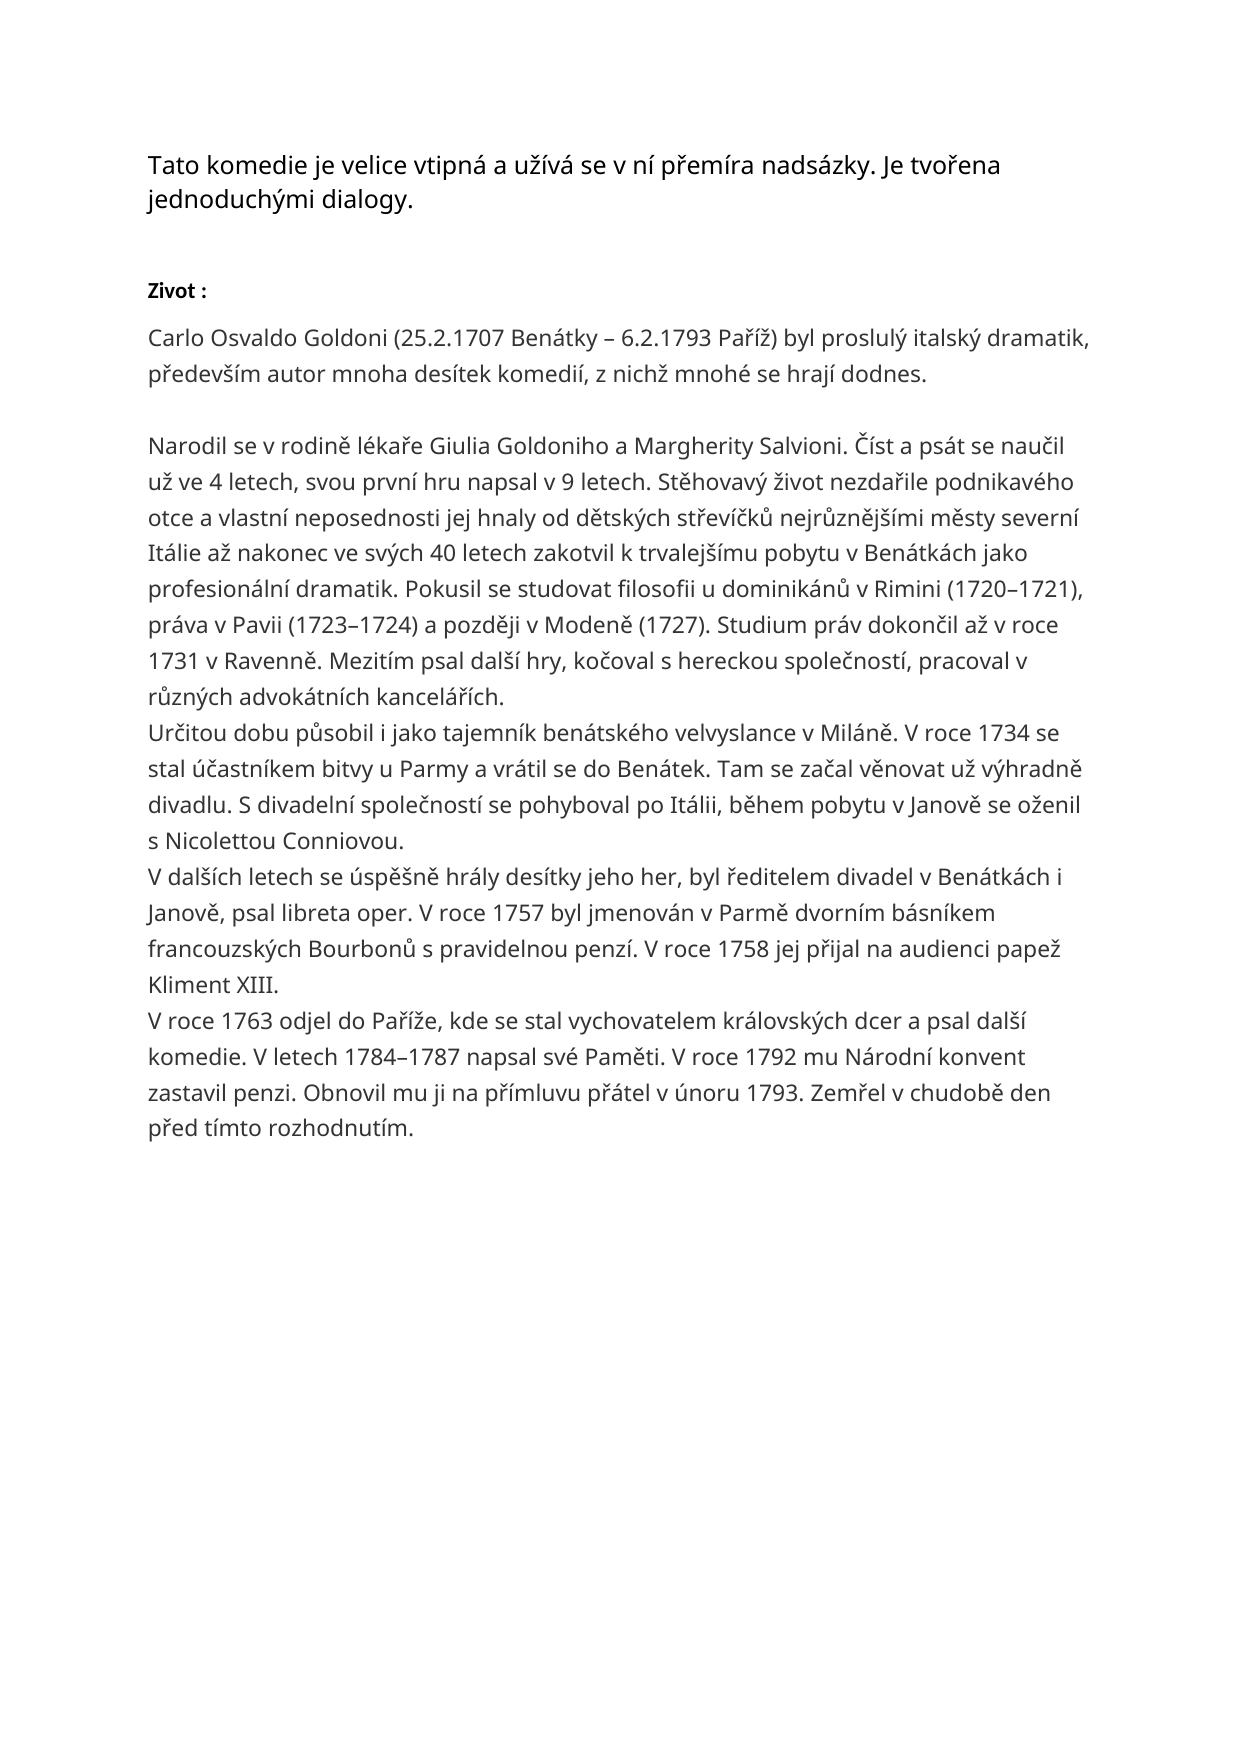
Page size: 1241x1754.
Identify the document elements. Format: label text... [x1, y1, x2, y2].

text Carlo Osvaldo Goldoni (25.2.1707 Benátky – 6.2.1793 Paříž) byl proslulý italský dramatik, především autor mnoha desítek komedií, z nichž mnohé se hrají dodnes. Narodil se v rodině lékaře Giulia Goldoniho a Margherity Salvioni. Číst a psát se naučil už ve 4 letech, svou první hru napsal v 9 letech. Stěhovavý život nezdařile podnikavého otce a vlastní neposednosti jej hnaly od dětských střevíčků nejrůznějšími městy severní Itálie až nakonec ve svých 40 letech zakotvil k trvalejšímu pobytu v Benátkách jako profesionální dramatik. Pokusil se studovat filosofii u dominikánů v Rimini (1720–1721), práva v Pavii (1723–1724) a později v Modeně (1727). Studium práv dokončil až v roce 1731 v Ravenně. Mezitím psal další hry, kočoval s hereckou společností, pracoval v různých advokátních kancelářích. Určitou dobu působil i jako tajemník benátského velvyslance v Miláně. V roce 1734 se stal účastníkem bitvy u Parmy a vrátil se do Benátek. Tam se začal věnovat už výhradně divadlu. S divadelní společností se pohyboval po Itálii, během pobytu v Janově se oženil s Nicolettou Conniovou. V dalších letech se úspěšně hrály desítky jeho her, byl ředitelem divadel v Benátkách i Janově, psal libreta oper. V roce 1757 byl jmenován v Parmě dvorním básníkem francouzských Bourbonů s pravidelnou penzí. V roce 1758 jej přijal na audienci papež Kliment XIII. V roce 1763 odjel do Paříže, kde se stal vychovatelem královských dcer a psal další komedie. V letech 1784–1787 napsal své Paměti. V roce 1792 mu Národní konvent zastavil penzi. Obnovil mu ji na přímluvu přátel v únoru 1793. Zemřel v chudobě den před tímto rozhodnutím. [148, 322, 1093, 1144]
text Zivot : [148, 276, 1093, 304]
text Tato komedie je velice vtipná a užívá se v ní přemíra nadsázky. Je tvořena jednoduchými dialogy. [148, 148, 1093, 216]
